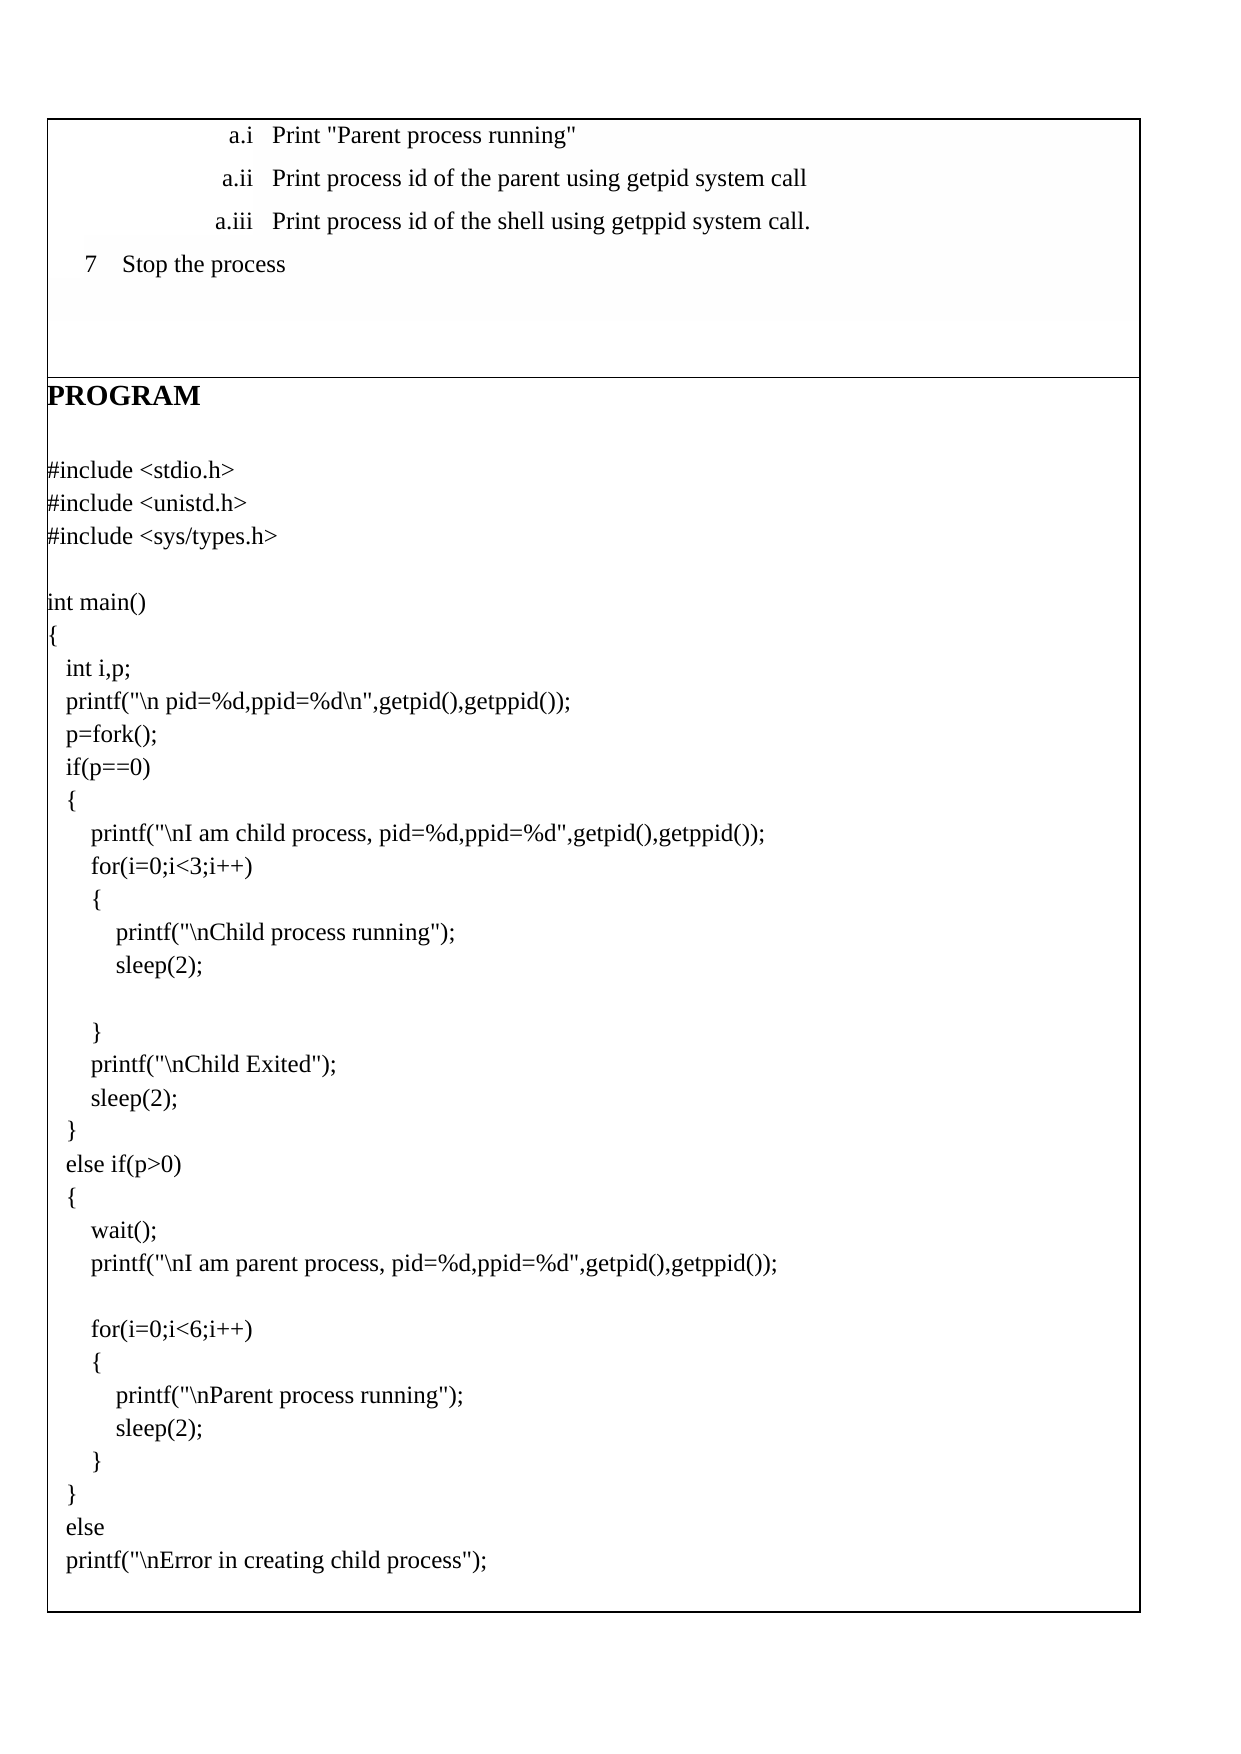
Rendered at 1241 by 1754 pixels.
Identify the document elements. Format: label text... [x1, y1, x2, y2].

table_cell ALGORITHM 1 b) To create a child process and execute child process first and then execute parent process Start the process Declare a variable ‘p’ to be shared by both child and parent. Create a child process using fork system call and get its return value to ‘p’. If return value is -1 then Print "Process creation unsuccessfull" Terminate using exit system call. If return value is 0 then Print "Child process running" Print process id of the child using getpid system call Print process id of the parent using getppid system call Otherwise Print "Parent process running" Print process id of the parent using getpid system call Print process id of the shell using getppid system call. Stop the process [48, 120, 253, 278]
table_cell ALGORITHM 1 b) To create a child process and execute child process first and then execute parent process Start the process Declare a variable ‘p’ to be shared by both child and parent. Create a child process using fork system call and get its return value to ‘p’. If return value is -1 then Print "Process creation unsuccessfull" Terminate using exit system call. If return value is 0 then Print "Child process running" Print process id of the child using getpid system call Print process id of the parent using getppid system call Otherwise Print "Parent process running" Print process id of the parent using getpid system call Print process id of the shell using getppid system call. Stop the process [48, 321, 1139, 377]
table_cell PROGRAM #include <stdio.h> #include <unistd.h> #include <sys/types.h> int main() { int i,p; printf("\n pid=%d,ppid=%d\n",getpid(),getppid()); p=fork(); if(p==0) { printf("\nI am child process, pid=%d,ppid=%d",getpid(),getppid()); for(i=0;i<3;i++) { printf("\nChild process running"); sleep(2); } printf("\nChild Exited"); sleep(2); } else if(p>0) { wait(); printf("\nI am parent process, pid=%d,ppid=%d",getpid(),getppid()); for(i=0;i<6;i++) { printf("\nParent process running"); sleep(2); } } else printf("\nError in creating child process"); [48, 378, 1139, 1611]
